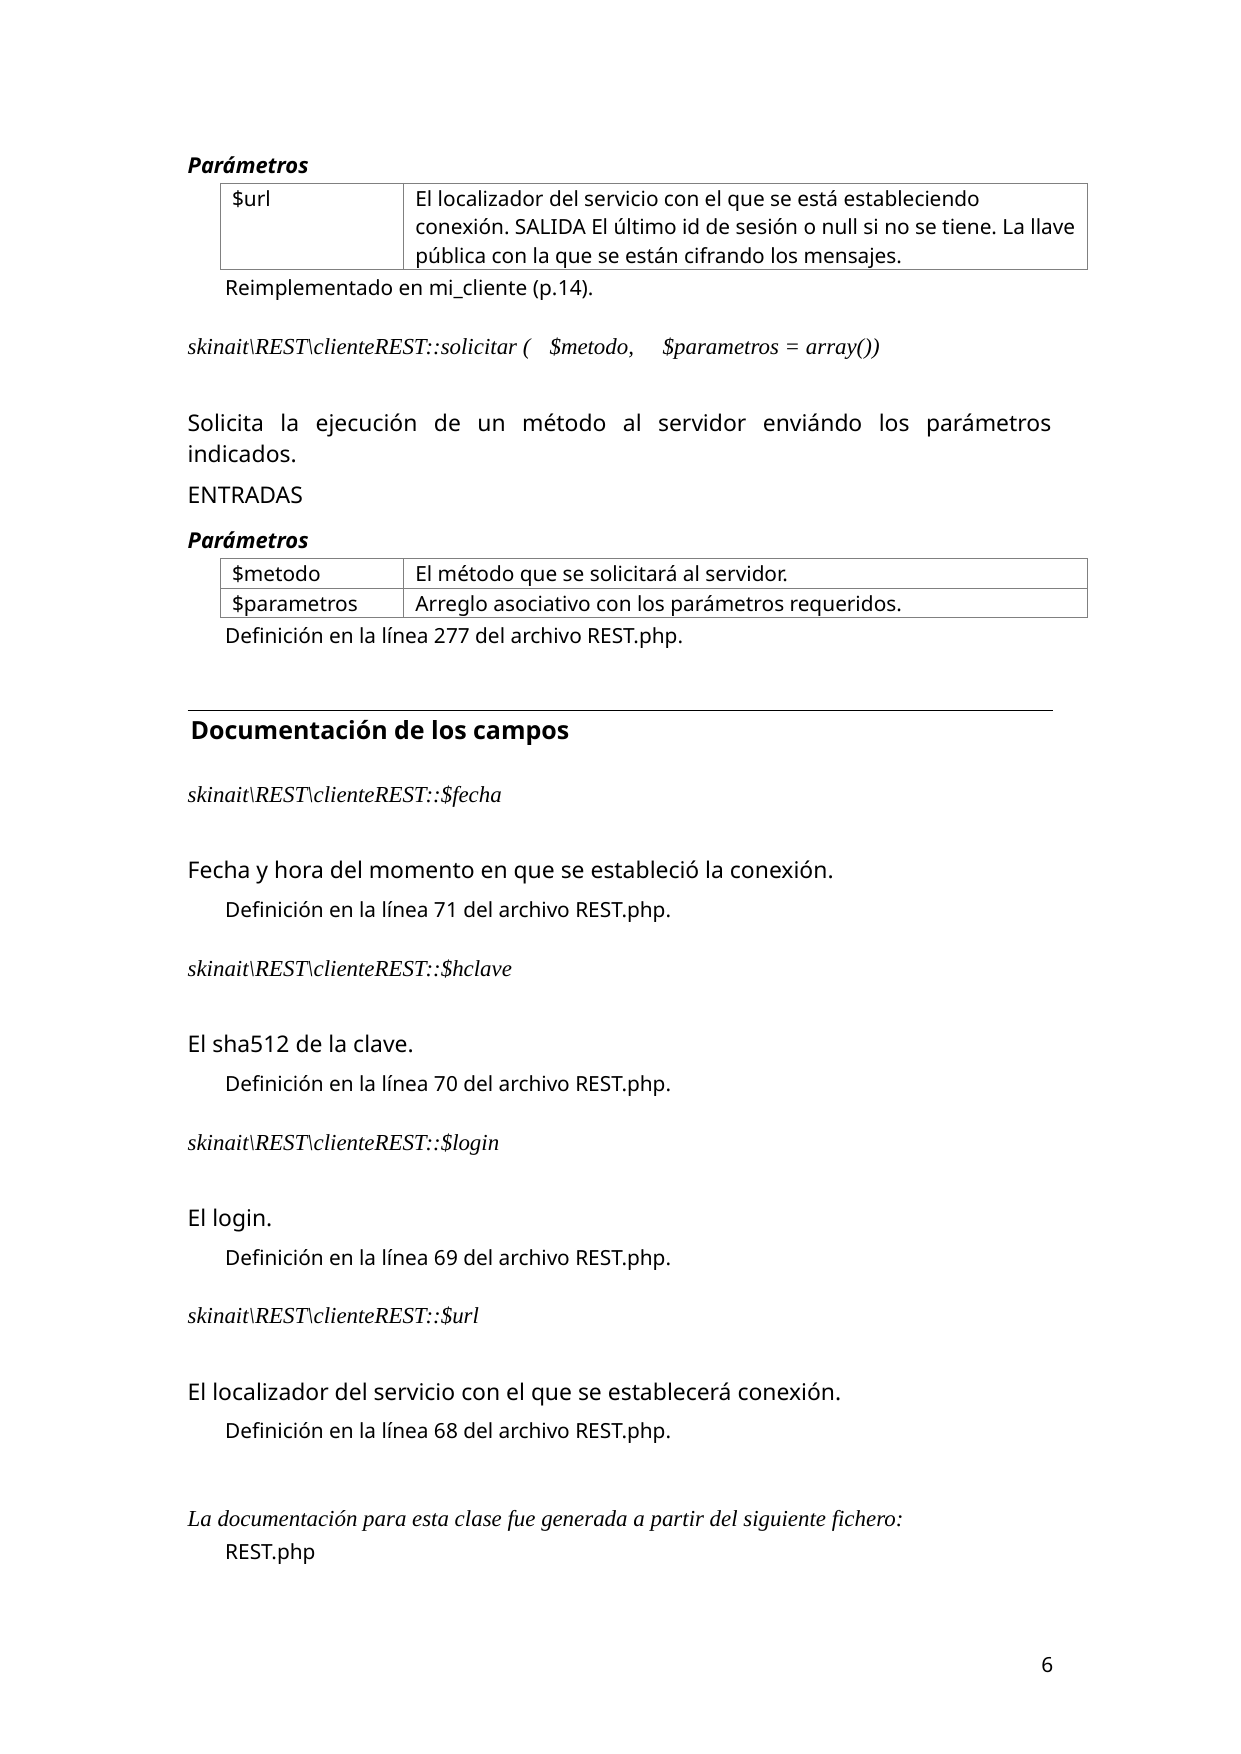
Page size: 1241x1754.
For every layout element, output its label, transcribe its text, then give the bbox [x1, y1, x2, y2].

subtitle skinait\REST\clienteREST::$hclave [187, 955, 1053, 981]
subtitle La documentación para esta clase fue generada a partir del siguiente fichero: [187, 1505, 1053, 1531]
table_header $metodo [221, 559, 403, 588]
text Solicita la ejecución de un método al servidor enviándo los parámetros indicados. [187, 407, 1053, 469]
text ENTRADAS [187, 478, 1053, 510]
text El localizador del servicio con el que se establecerá conexión. [187, 1376, 1053, 1407]
list Definición en la línea 277 del archivo REST.php. [225, 621, 1053, 650]
table_cell Arreglo asociativo con los parámetros requeridos. [404, 589, 1087, 617]
text El sha512 de la clave. [187, 1028, 1053, 1059]
text El login. [187, 1202, 1053, 1233]
text Fecha y hora del momento en que se estableció la conexión. [187, 854, 1053, 886]
subtitle skinait\REST\clienteREST::$fecha [187, 781, 1053, 807]
list Definición en la línea 71 del archivo REST.php. [225, 895, 1053, 923]
subtitle skinait\REST\clienteREST::$url [187, 1302, 1053, 1329]
table_cell $parametros [221, 589, 403, 617]
list Definición en la línea 69 del archivo REST.php. [225, 1243, 1053, 1271]
subtitle skinait\REST\clienteREST::$login [187, 1128, 1053, 1155]
table_header El método que se solicitará al servidor. [404, 559, 1087, 588]
table_header $url [221, 184, 403, 269]
list Reimplementado en mi_cliente (p.18). [225, 273, 1053, 302]
list REST.php [225, 1537, 1053, 1566]
subtitle Documentación de los campos [187, 711, 1053, 749]
list Definición en la línea 68 del archivo REST.php. [225, 1417, 1053, 1445]
table_header El localizador del servicio con el que se está estableciendo conexión. SALIDA El último id de sesión o null si no se tiene. La llave pública con la que se están cifrando los mensajes. [404, 184, 1087, 269]
list Definición en la línea 70 del archivo REST.php. [225, 1069, 1053, 1097]
subtitle Parámetros [187, 150, 1053, 180]
subtitle skinait\REST\clienteREST::solicitar ( $metodo, $parametros = array()) [187, 333, 1053, 359]
subtitle Parámetros [187, 525, 1053, 555]
